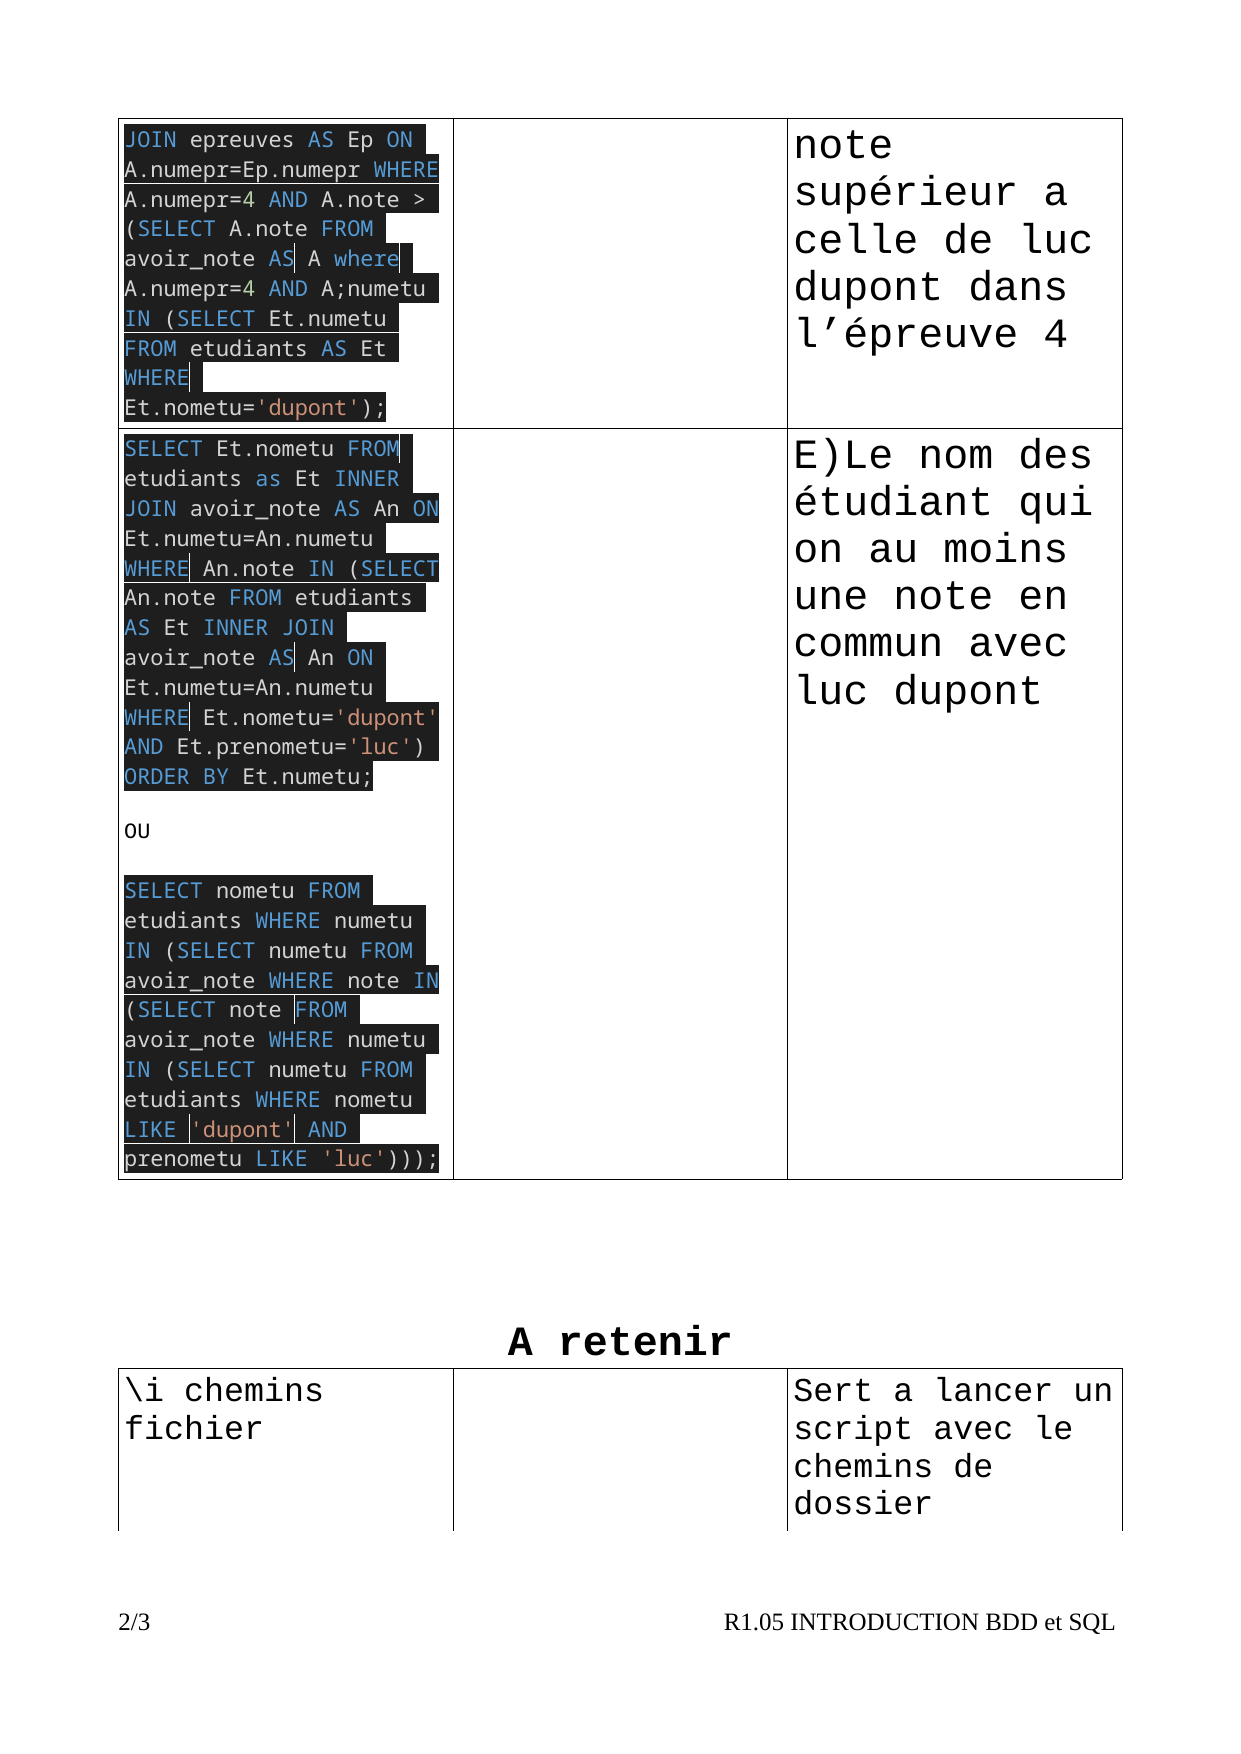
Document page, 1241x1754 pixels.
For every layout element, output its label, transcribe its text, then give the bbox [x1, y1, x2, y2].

table_cell E)Le nom des étudiant qui on au moins une note en commun avec luc dupont [788, 429, 1122, 1179]
table_cell note supérieur a celle de luc dupont dans l’épreuve 4 [788, 119, 1122, 428]
table_header [454, 1369, 787, 1531]
table_cell [454, 429, 787, 1179]
table_cell SELECT Et.nometu FROM etudiants as Et INNER JOIN avoir_note AS An ON Et.numetu=An.numetu WHERE An.note IN (SELECT An.note FROM etudiants AS Et INNER JOIN avoir_note AS An ON Et.numetu=An.numetu WHERE Et.nometu='dupont' AND Et.prenometu='luc') ORDER BY Et.numetu; OU SELECT nometu FROM etudiants WHERE numetu IN (SELECT numetu FROM avoir_note WHERE note IN (SELECT note FROM avoir_note WHERE numetu IN (SELECT numetu FROM etudiants WHERE nometu LIKE 'dupont' AND prenometu LIKE 'luc'))); [119, 429, 453, 1179]
table_cell [454, 119, 787, 428]
text A retenir [118, 1321, 1122, 1368]
table_cell JOIN epreuves AS Ep ON A.numepr=Ep.numepr WHERE A.numepr=4 AND A.note > (SELECT A.note FROM avoir_note AS A where A.numepr=4 AND A;numetu IN (SELECT Et.numetu FROM etudiants AS Et WHERE Et.nometu='dupont'); [119, 119, 453, 428]
table_header Sert a lancer un script avec le chemins de dossier [788, 1369, 1122, 1531]
table_header \i chemins fichier [119, 1369, 453, 1531]
